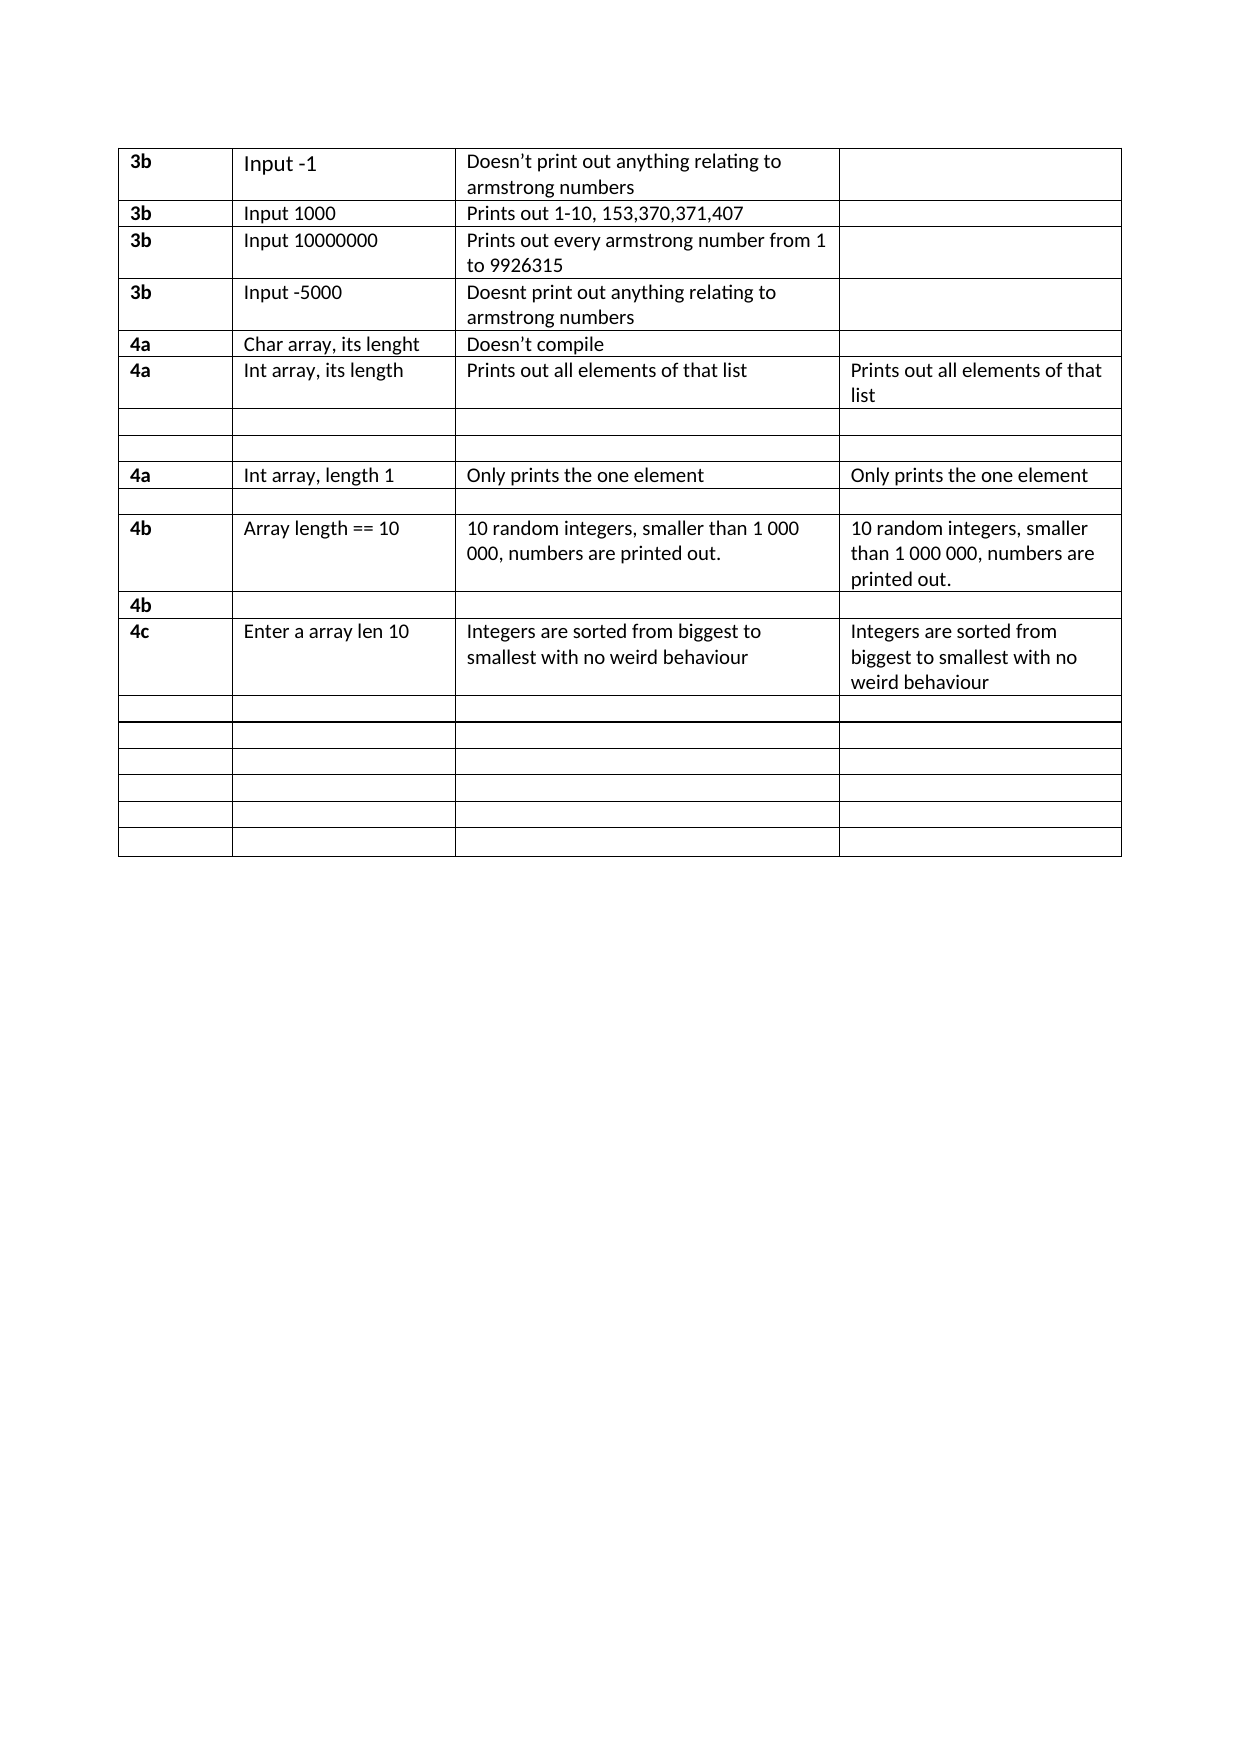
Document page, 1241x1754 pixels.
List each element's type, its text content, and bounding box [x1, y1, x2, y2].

table_cell Prints out every armstrong number from 1 to 9926315 [456, 227, 839, 278]
table_cell [840, 592, 1121, 618]
table_cell 10 random integers, smaller than 1 000 000, numbers are printed out. [456, 515, 839, 591]
table_cell Prints out all elements of that list [840, 357, 1121, 408]
table_cell [456, 436, 839, 461]
table_cell [233, 489, 455, 514]
table_cell [840, 436, 1121, 461]
table_cell [233, 696, 455, 721]
table_cell [233, 775, 455, 801]
table_cell Integers are sorted from biggest to smallest with no weird behaviour [456, 619, 839, 695]
table_cell Int array, its length [233, 357, 455, 408]
table_cell [119, 409, 232, 434]
table_cell [233, 749, 455, 774]
table_cell Doesnt print out anything relating to armstrong numbers [456, 279, 839, 330]
table_cell [840, 489, 1121, 514]
table_cell [456, 775, 839, 801]
table_cell Prints out all elements of that list [456, 357, 839, 408]
table_cell Input 1000 [233, 201, 455, 226]
table_cell [840, 331, 1121, 356]
table_cell [119, 489, 232, 514]
table_cell 3b [119, 149, 232, 199]
table_cell 4b [119, 515, 232, 591]
table_cell 4a [119, 331, 232, 356]
table_cell [840, 723, 1121, 748]
table_cell [456, 749, 839, 774]
table_cell [840, 775, 1121, 801]
table_cell 4c [119, 619, 232, 695]
table_cell 4b [119, 592, 232, 618]
table_cell [119, 723, 232, 748]
table_cell [233, 723, 455, 748]
table_cell Int array, length 1 [233, 462, 455, 487]
table_cell Doesn’t print out anything relating to armstrong numbers [456, 149, 839, 199]
table_cell [119, 749, 232, 774]
table_cell [119, 802, 232, 827]
table_cell [456, 802, 839, 827]
table_cell [456, 723, 839, 748]
table_cell [119, 828, 232, 856]
table_cell 4a [119, 357, 232, 408]
table_cell Input 10000000 [233, 227, 455, 278]
table_cell [456, 592, 839, 618]
table_cell Only prints the one element [840, 462, 1121, 487]
table_cell [119, 696, 232, 721]
table_cell Prints out 1-10, 153,370,371,407 [456, 201, 839, 226]
table_cell Integers are sorted from biggest to smallest with no weird behaviour [840, 619, 1121, 695]
table_cell [840, 828, 1121, 856]
table_cell [233, 436, 455, 461]
table_cell [456, 409, 839, 434]
table_cell [840, 149, 1121, 199]
table_cell [840, 227, 1121, 278]
table_cell [119, 775, 232, 801]
table_cell [840, 201, 1121, 226]
table_cell [840, 696, 1121, 721]
table_cell 3b [119, 227, 232, 278]
table_cell 4a [119, 462, 232, 487]
table_cell [233, 592, 455, 618]
table_cell Array length == 10 [233, 515, 455, 591]
table_cell 10 random integers, smaller than 1 000 000, numbers are printed out. [840, 515, 1121, 591]
table_cell Input -1 [233, 149, 455, 199]
table_cell [840, 749, 1121, 774]
table_cell [119, 436, 232, 461]
table_cell [233, 409, 455, 434]
table_cell [456, 696, 839, 721]
table_cell [233, 828, 455, 856]
table_cell [233, 802, 455, 827]
table_cell [456, 828, 839, 856]
table_cell 3b [119, 201, 232, 226]
table_cell [840, 409, 1121, 434]
table_cell Doesn’t compile [456, 331, 839, 356]
table_cell Enter a array len 10 [233, 619, 455, 695]
table_cell [840, 802, 1121, 827]
table_cell 3b [119, 279, 232, 330]
table_cell Input -5000 [233, 279, 455, 330]
table_cell Only prints the one element [456, 462, 839, 487]
table_cell [456, 489, 839, 514]
table_cell Char array, its lenght [233, 331, 455, 356]
table_cell [840, 279, 1121, 330]
